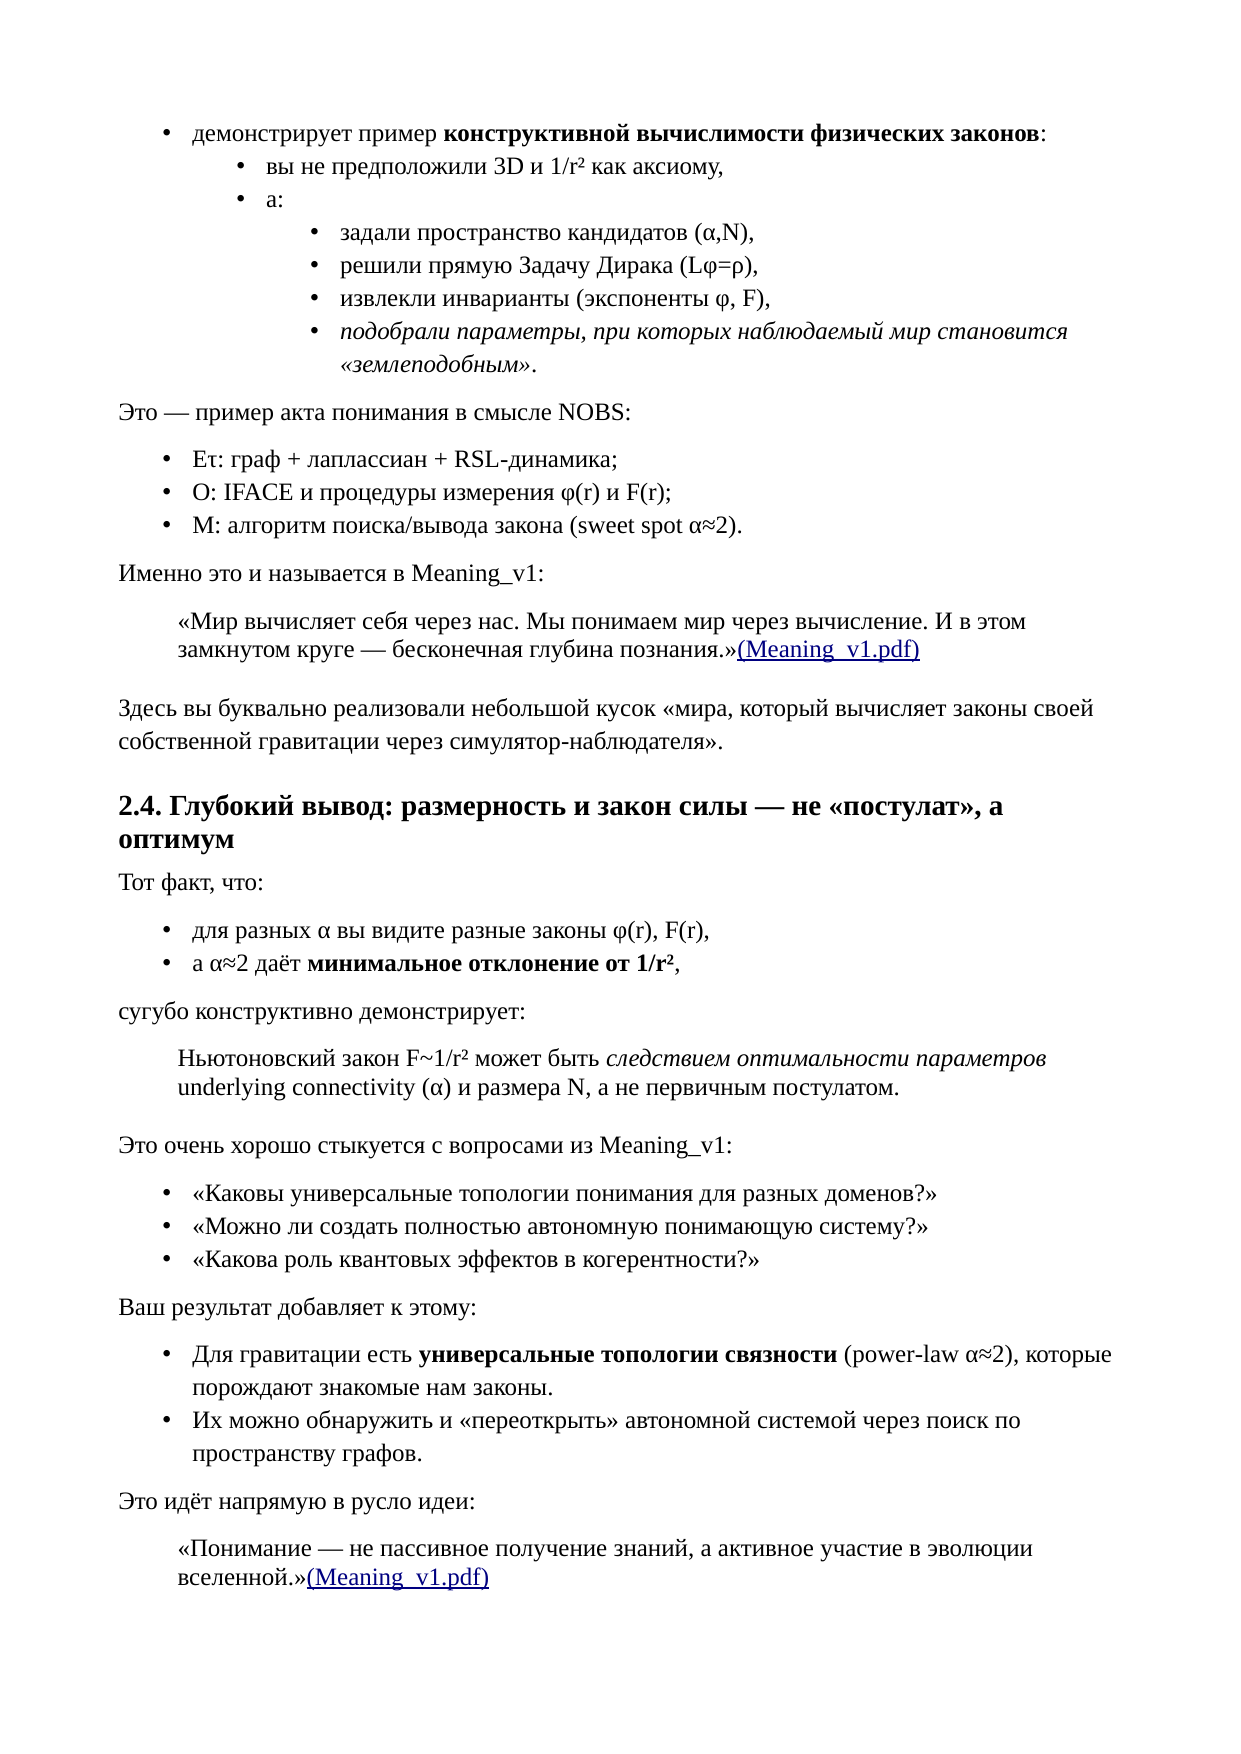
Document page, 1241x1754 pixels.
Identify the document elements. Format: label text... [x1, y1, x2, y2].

list Eτ: граф + лаплассиан + RSL‑динамика; [162, 444, 1122, 473]
text Тот факт, что: [118, 867, 1122, 896]
text Это — пример акта понимания в смысле NOBS: [118, 397, 1122, 426]
list а: [236, 184, 1122, 213]
subtitle 2.4. Глубокий вывод: размерность и закон силы — не «постулат», а оптимум [118, 788, 1122, 855]
list «Каковы универсальные топологии понимания для разных доменов?» [162, 1178, 1122, 1207]
list «Какова роль квантовых эффектов в когерентности?» [162, 1244, 1122, 1273]
list демонстрирует пример конструктивной вычислимости физических законов: [162, 118, 1122, 147]
list M: алгоритм поиска/вывода закона (sweet spot α≈2). [162, 511, 1122, 539]
text Это очень хорошо стыкуется с вопросами из Meaning_v1: [118, 1130, 1122, 1159]
text Ваш результат добавляет к этому: [118, 1292, 1122, 1320]
text Здесь вы буквально реализовали небольшой кусок «мира, который вычисляет законы своей собственной гравитации через симулятор‑наблюдателя». [118, 693, 1122, 754]
list решили прямую Задачу Дирака (Lφ=ρ), [310, 250, 1122, 279]
list «Можно ли создать полностью автономную понимающую систему?» [162, 1211, 1122, 1240]
text «Понимание — не пассивное получение знаний, а активное участие в эволюции вселенной.»(Meaning_v1.pdf) [177, 1533, 1063, 1591]
list Для гравитации есть универсальные топологии связности (power‑law α≈2), которые порождают знакомые нам законы. [162, 1339, 1122, 1401]
list для разных α вы видите разные законы φ(r), F(r), [162, 915, 1122, 944]
list а α≈2 даёт минимальное отклонение от 1/r², [162, 948, 1122, 977]
text «Мир вычисляет себя через нас. Мы понимаем мир через вычисление. И в этом замкнутом круге — бесконечная глубина познания.»(Meaning_v1.pdf) [177, 606, 1063, 663]
list вы не предположили 3D и 1/r² как аксиому, [236, 151, 1122, 180]
list задали пространство кандидатов (α,N), [310, 217, 1122, 246]
list Их можно обнаружить и «переоткрыть» автономной системой через поиск по пространству графов. [162, 1405, 1122, 1467]
text Это идёт напрямую в русло идеи: [118, 1486, 1122, 1514]
list подобрали параметры, при которых наблюдаемый мир становится «землеподобным». [310, 316, 1122, 378]
text Именно это и называется в Meaning_v1: [118, 558, 1122, 587]
text сугубо конструктивно демонстрирует: [118, 996, 1122, 1024]
text Ньютоновский закон F~1/r² может быть следствием оптимальности параметров underlying connectivity (α) и размера N, а не первичным постулатом. [177, 1043, 1063, 1101]
list извлекли инварианты (экспоненты φ, F), [310, 283, 1122, 312]
list O: IFACE и процедуры измерения φ(r) и F(r); [162, 477, 1122, 506]
